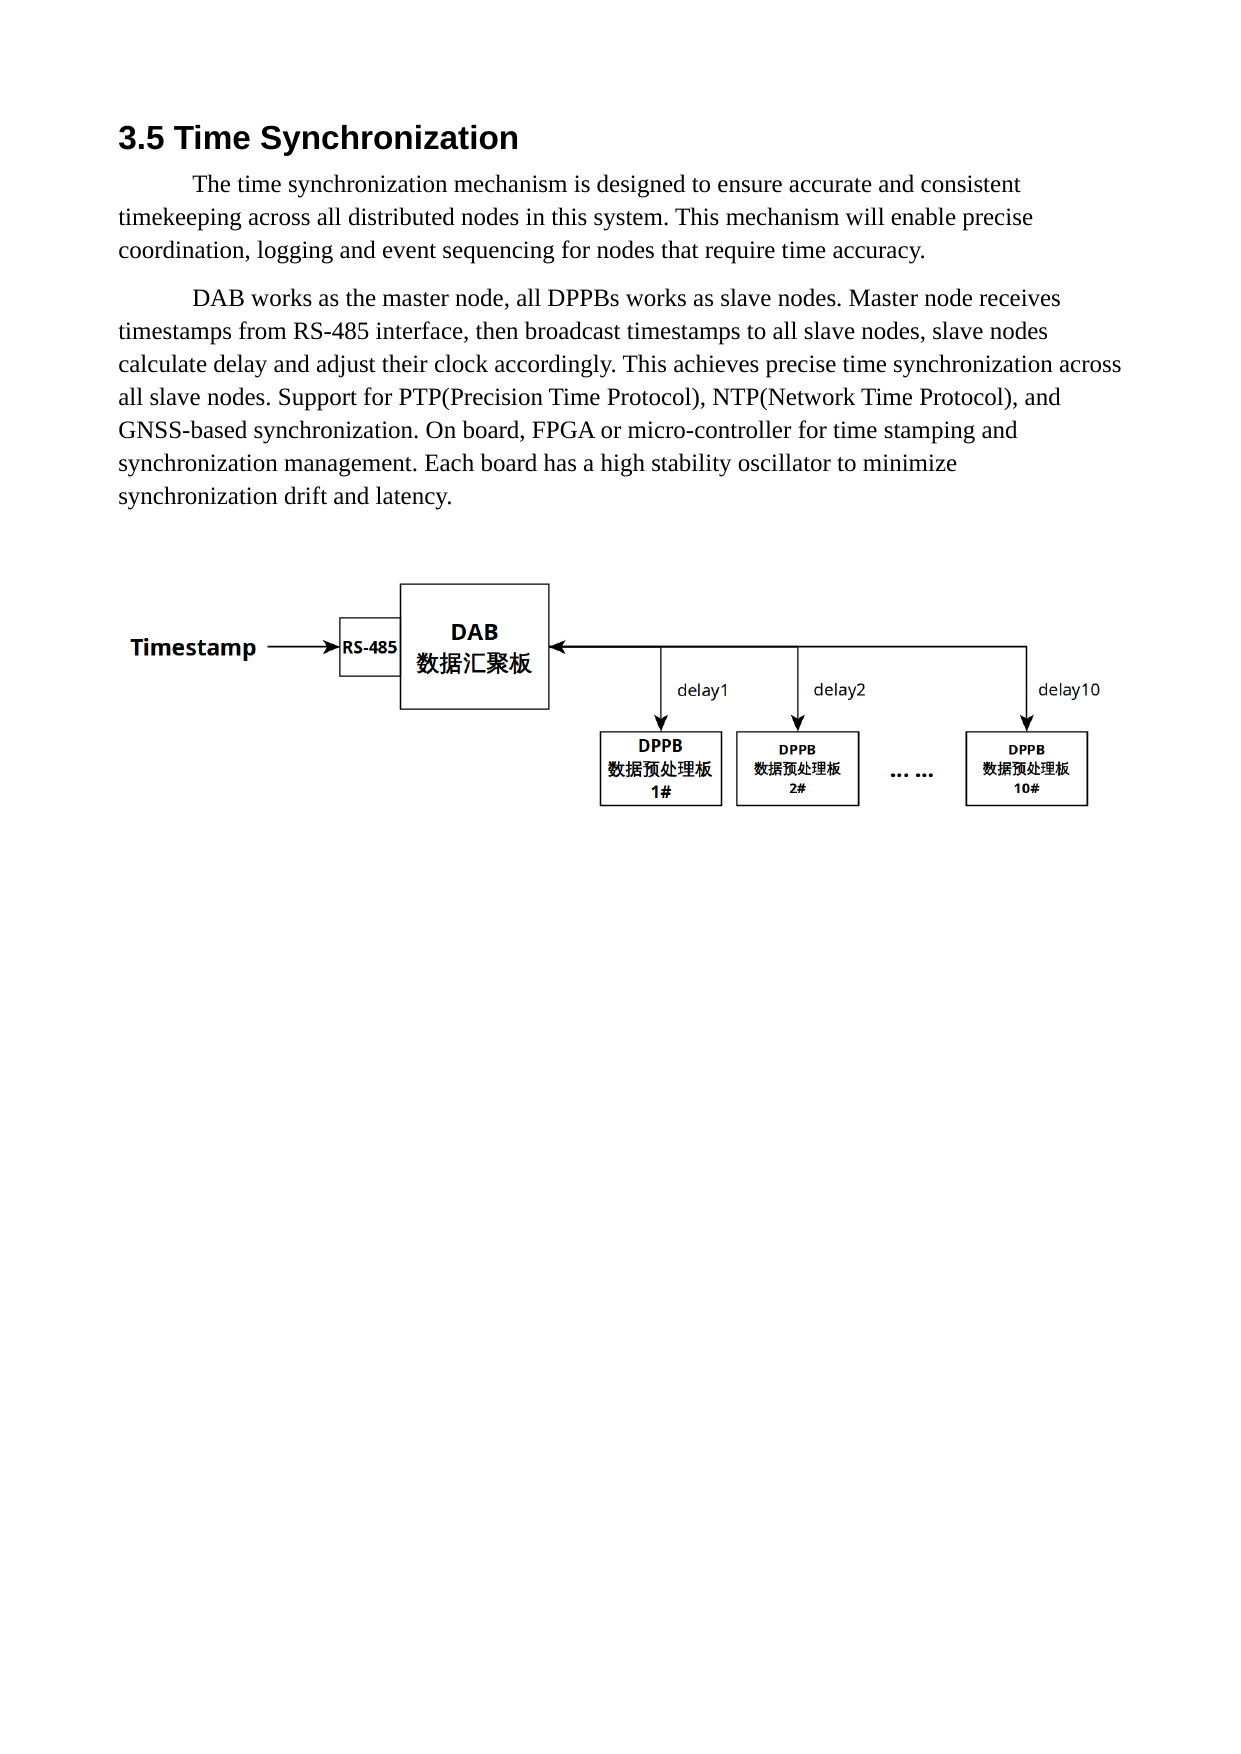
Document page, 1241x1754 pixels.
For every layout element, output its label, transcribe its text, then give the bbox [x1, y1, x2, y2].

text The time synchronization mechanism is designed to ensure accurate and consistent timekeeping across all distributed nodes in this system. This mechanism will enable precise coordination, logging and event sequencing for nodes that require time accuracy. [118, 169, 1122, 264]
text DAB works as the master node, all DPPBs works as slave nodes. Master node receives timestamps from RS-485 interface, then broadcast timestamps to all slave nodes, slave nodes calculate delay and adjust their clock accordingly. This achieves precise time synchronization across all slave nodes. Support for PTP(Precision Time Protocol), NTP(Network Time Protocol), and GNSS-based synchronization. On board, FPGA or micro-controller for time stamping and synchronization management. Each board has a high stability oscillator to minimize synchronization drift and latency. [118, 283, 1122, 509]
subtitle 3.5 Time Synchronization [118, 118, 1122, 157]
picture [118, 576, 1123, 814]
